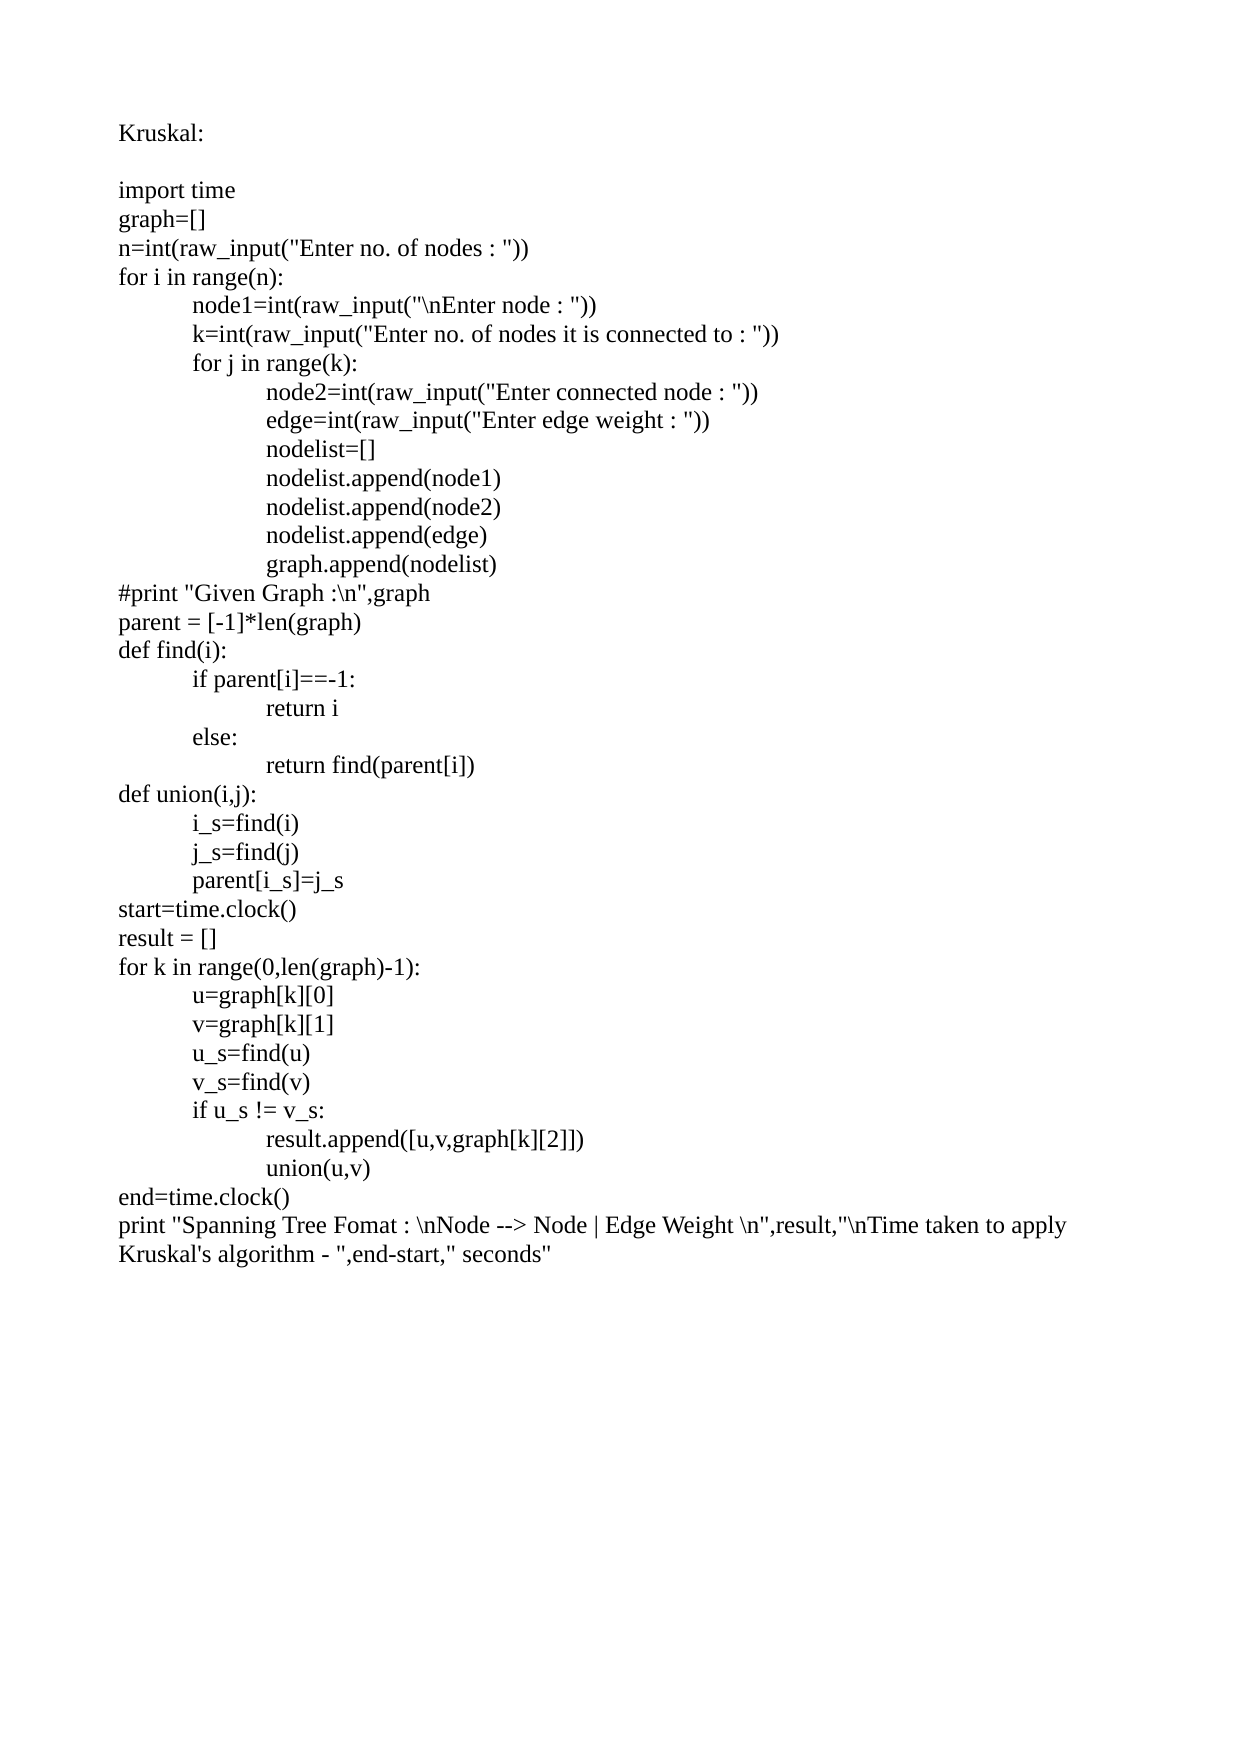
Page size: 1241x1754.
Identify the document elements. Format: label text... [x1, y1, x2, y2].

text for k in range(0,len(graph)-1): [118, 952, 1122, 981]
text v_s=find(v) [118, 1067, 1122, 1096]
text nodelist.append(node1) [118, 463, 1122, 492]
text union(u,v) [118, 1153, 1122, 1182]
text return find(parent[i]) [118, 751, 1122, 779]
text edge=int(raw_input("Enter edge weight : ")) [118, 406, 1122, 434]
text graph.append(nodelist) [118, 549, 1122, 578]
text print "Spanning Tree Fomat : \nNode --> Node | Edge Weight \n",result,"\nTime taken to apply Kruskal's algorithm - ",end-start," seconds" [118, 1211, 1122, 1268]
text else: [118, 722, 1122, 751]
text start=time.clock() [118, 894, 1122, 923]
text if parent[i]==-1: [118, 664, 1122, 693]
text #print "Given Graph :\n",graph [118, 578, 1122, 607]
text u_s=find(u) [118, 1038, 1122, 1067]
text v=graph[k][1] [118, 1009, 1122, 1038]
text u=graph[k][0] [118, 981, 1122, 1009]
text end=time.clock() [118, 1182, 1122, 1211]
text n=int(raw_input("Enter no. of nodes : ")) [118, 233, 1122, 262]
text node1=int(raw_input("\nEnter node : ")) [118, 291, 1122, 319]
text result = [] [118, 923, 1122, 952]
text parent[i_s]=j_s [118, 866, 1122, 894]
text result.append([u,v,graph[k][2]]) [118, 1124, 1122, 1153]
text nodelist.append(edge) [118, 521, 1122, 549]
text i_s=find(i) [118, 808, 1122, 837]
text Kruskal: [118, 118, 1122, 147]
text for j in range(k): [118, 348, 1122, 377]
text node2=int(raw_input("Enter connected node : ")) [118, 377, 1122, 406]
text for i in range(n): [118, 262, 1122, 291]
text if u_s != v_s: [118, 1096, 1122, 1124]
text import time [118, 176, 1122, 204]
text def find(i): [118, 636, 1122, 664]
text k=int(raw_input("Enter no. of nodes it is connected to : ")) [118, 319, 1122, 348]
text graph=[] [118, 204, 1122, 233]
text def union(i,j): [118, 779, 1122, 808]
text nodelist=[] [118, 434, 1122, 463]
text nodelist.append(node2) [118, 492, 1122, 521]
text return i [118, 693, 1122, 722]
text parent = [-1]*len(graph) [118, 607, 1122, 636]
text j_s=find(j) [118, 837, 1122, 866]
